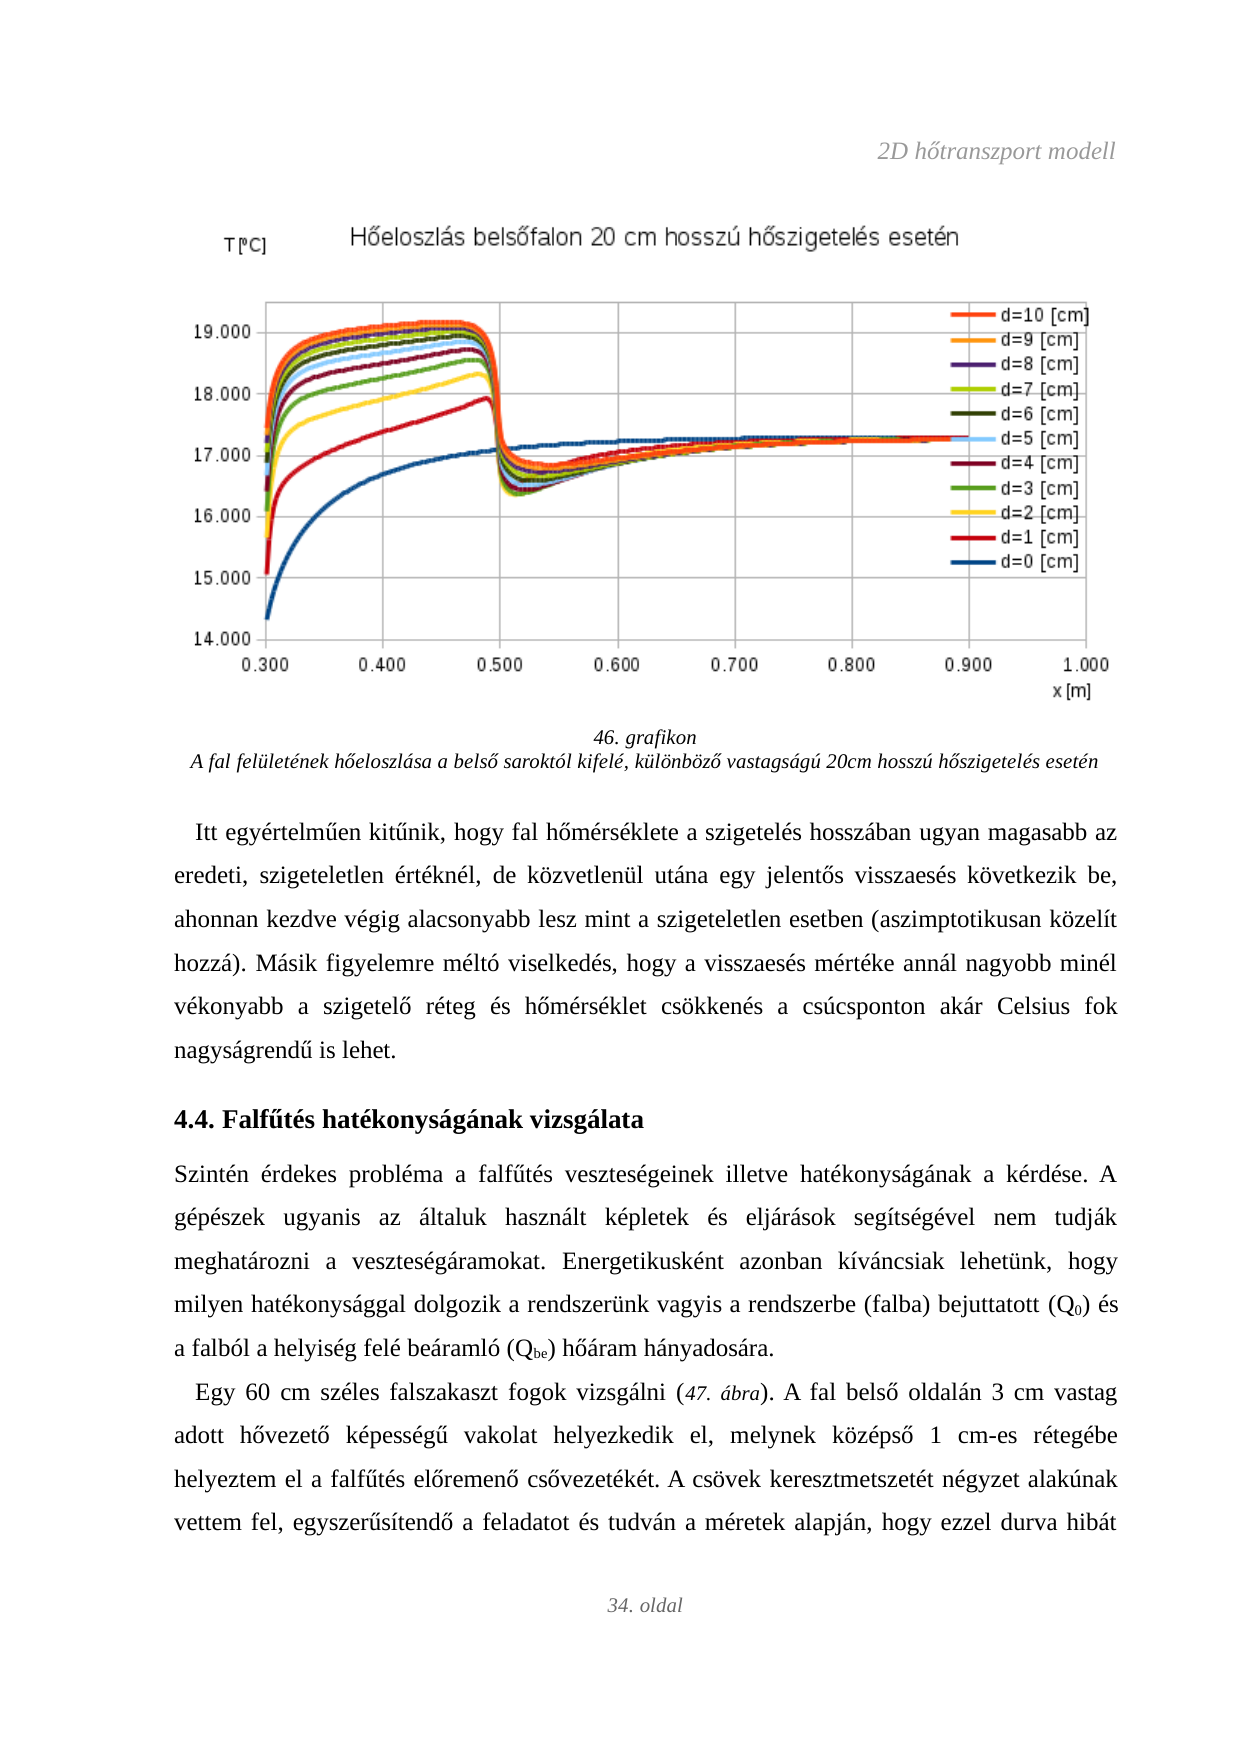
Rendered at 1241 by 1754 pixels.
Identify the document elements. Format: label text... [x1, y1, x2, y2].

text A fal felületének hőeloszlása a belső saroktól kifelé, különböző vastagságú 20cm hosszú hőszigetelés esetén [174, 749, 1118, 773]
picture [194, 194, 1113, 711]
subtitle Falfűtés hatékonyságának vizsgálata [174, 1104, 1118, 1135]
text Egy 60 cm széles falszakaszt fogok vizsgálni (47. ábra). A fal belső oldalán 3 cm vastag adott hővezető képességű vakolat helyezkedik el, melynek középső 1 cm-es rétegébe helyeztem el a falfűtés előremenő csővezetékét. A csövek keresztmetszetét négyzet alakúnak vettem fel, egyszerűsítendő a feladatot és tudván a méretek alapján, hogy ezzel durva hibát [174, 1376, 1118, 1536]
text 46. grafikon [174, 725, 1118, 749]
text Szintén érdekes probléma a falfűtés veszteségeinek illetve hatékonyságának a kérdése. A gépészek ugyanis az általuk használt képletek és eljárások segítségével nem tudják meghatározni a veszteségáramokat. Energetikusként azonban kíváncsiak lehetünk, hogy milyen hatékonysággal dolgozik a rendszerünk vagyis a rendszerbe (falba) bejuttatott (Q0) és a falból a helyiség felé beáramló (Qbe) hőáram hányadosára. [174, 1159, 1118, 1362]
text Itt egyértelműen kitűnik, hogy fal hőmérséklete a szigetelés hosszában ugyan magasabb az eredeti, szigeteletlen értéknél, de közvetlenül utána egy jelentős visszaesés következik be, ahonnan kezdve végig alacsonyabb lesz mint a szigeteletlen esetben (aszimptotikusan közelít hozzá). Másik figyelemre méltó viselkedés, hogy a visszaesés mértéke annál nagyobb minél vékonyabb a szigetelő réteg és hőmérséklet csökkenés a csúcsponton akár Celsius fok nagyságrendű is lehet. [174, 817, 1118, 1064]
